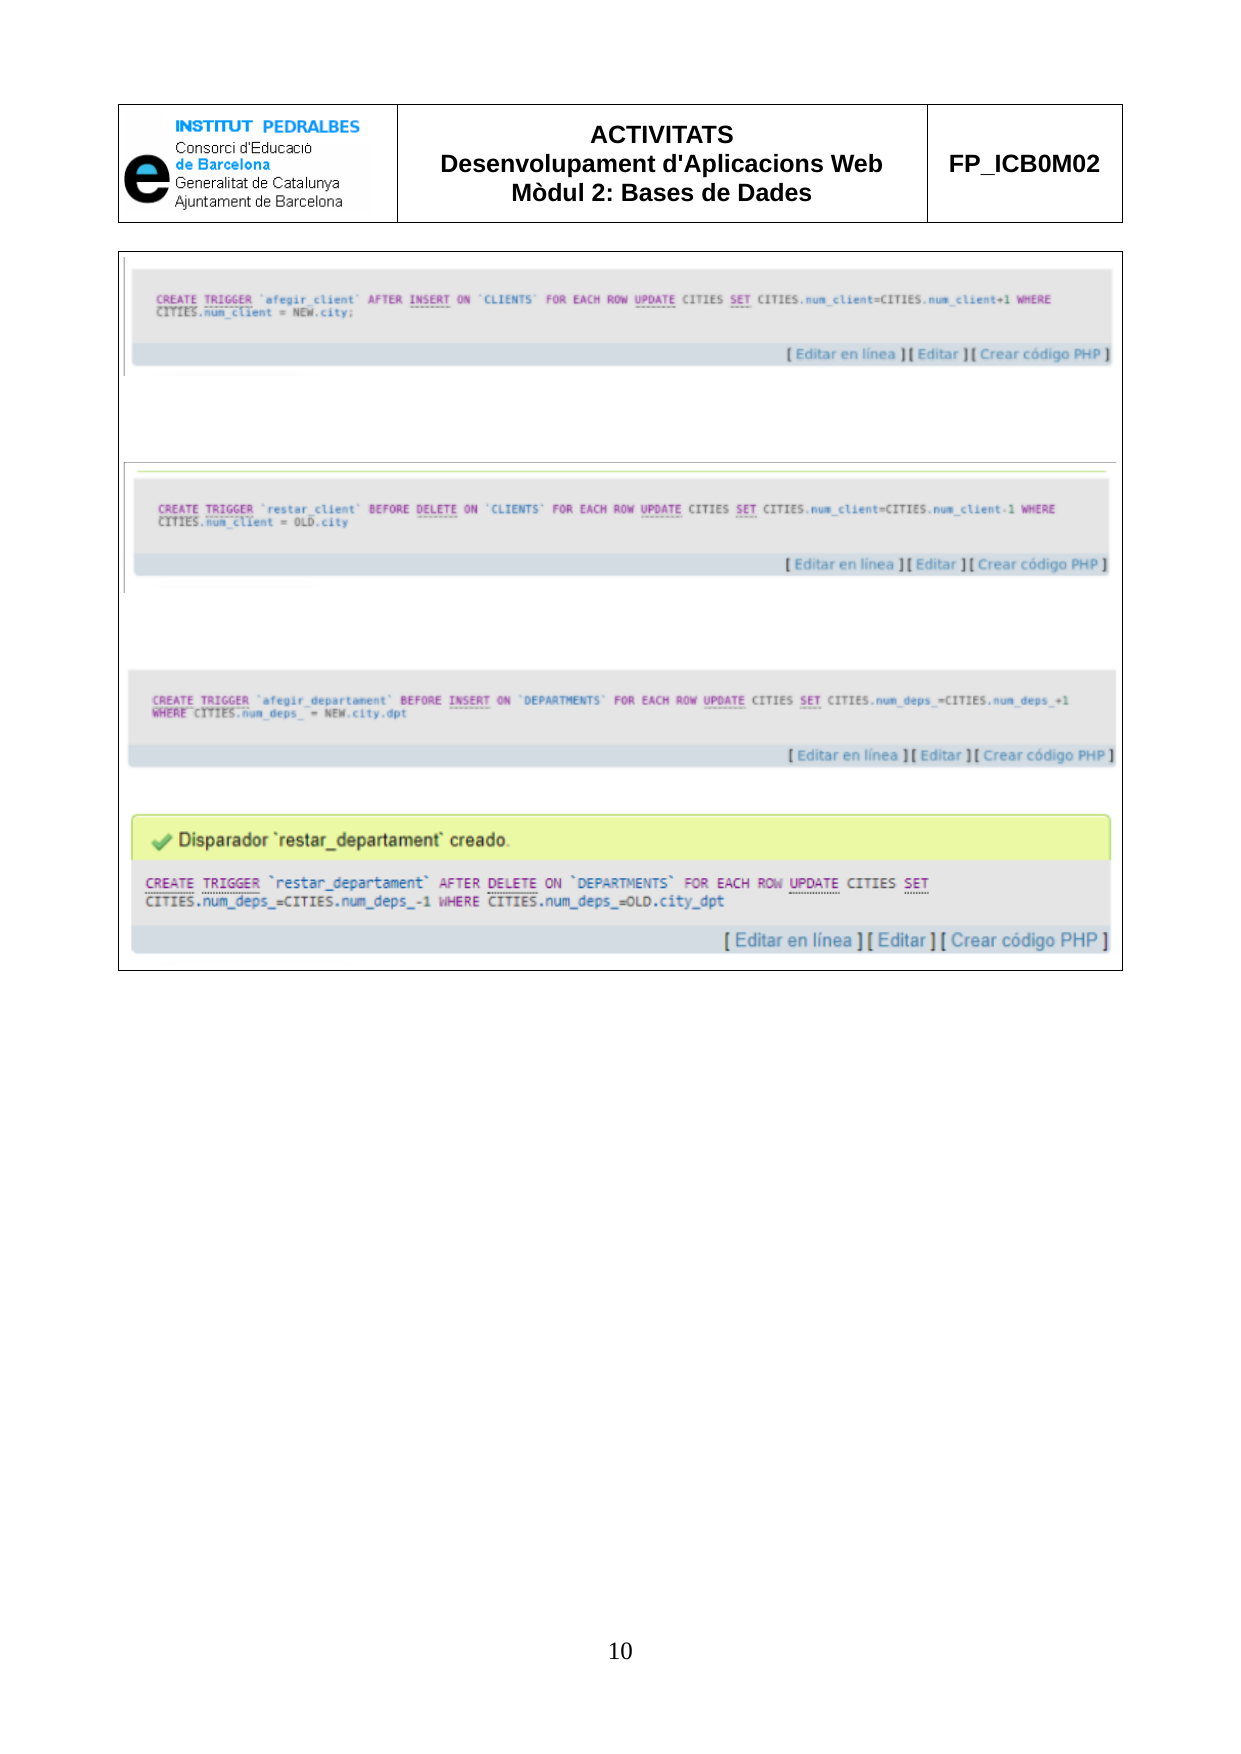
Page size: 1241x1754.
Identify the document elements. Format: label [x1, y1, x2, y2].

table_header [119, 252, 1122, 970]
